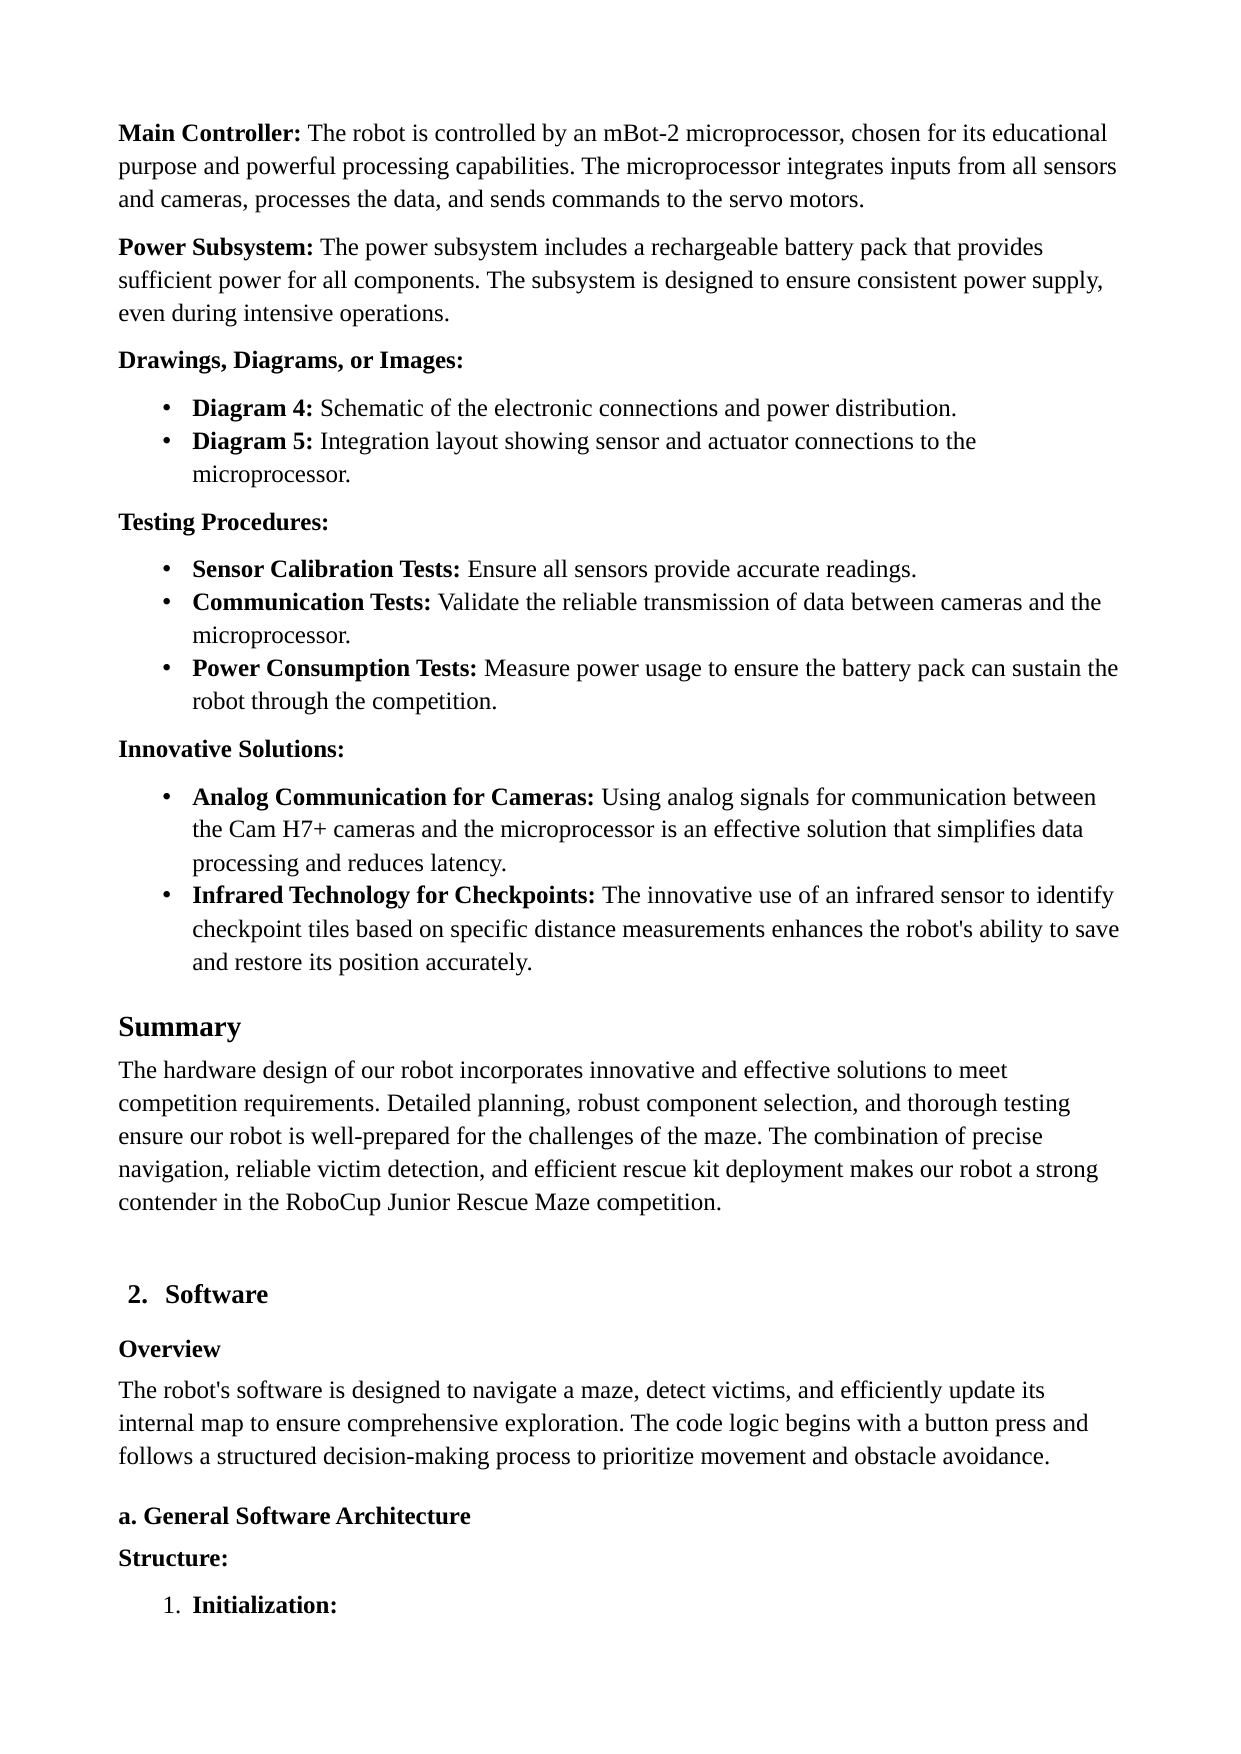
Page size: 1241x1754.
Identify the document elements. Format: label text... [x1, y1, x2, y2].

list Analog Communication for Cameras: Using analog signals for communication between the Cam H7+ cameras and the microprocessor is an effective solution that simplifies data processing and reduces latency. [162, 782, 1122, 876]
list Infrared Technology for Checkpoints: The innovative use of an infrared sensor to identify checkpoint tiles based on specific distance measurements enhances the robot's ability to save and restore its position accurately. [162, 881, 1122, 975]
list Initialization: [162, 1590, 1122, 1619]
list Diagram 4: Schematic of the electronic connections and power distribution. [162, 393, 1122, 422]
text Drawings, Diagrams, or Images: [118, 345, 1122, 374]
text Structure: [118, 1543, 1122, 1571]
subtitle a. General Software Architecture [118, 1501, 1122, 1530]
list Communication Tests: Validate the reliable transmission of data between cameras and the microprocessor. [162, 587, 1122, 649]
text Main Controller: The robot is controlled by an mBot-2 microprocessor, chosen for its educational purpose and powerful processing capabilities. The microprocessor integrates inputs from all sensors and cameras, processes the data, and sends commands to the servo motors. [118, 118, 1122, 213]
text Power Subsystem: The power subsystem includes a rechargeable battery pack that provides sufficient power for all components. The subsystem is designed to ensure consistent power supply, even during intensive operations. [118, 232, 1122, 327]
text Innovative Solutions: [118, 734, 1122, 763]
list Power Consumption Tests: Measure power usage to ensure the battery pack can sustain the robot through the competition. [162, 653, 1122, 715]
subtitle Overview [118, 1334, 1122, 1363]
subtitle Software [127, 1278, 1122, 1309]
text The robot's software is designed to navigate a maze, detect victims, and efficiently update its internal map to ensure comprehensive exploration. The code logic begins with a button press and follows a structured decision-making process to prioritize movement and obstacle avoidance. [118, 1375, 1122, 1470]
subtitle Summary [118, 1009, 1122, 1042]
text Testing Procedures: [118, 507, 1122, 535]
text The hardware design of our robot incorporates innovative and effective solutions to meet competition requirements. Detailed planning, robust component selection, and thorough testing ensure our robot is well-prepared for the challenges of the maze. The combination of precise navigation, reliable victim detection, and efficient rescue kit deployment makes our robot a strong contender in the RoboCup Junior Rescue Maze competition. [118, 1055, 1122, 1216]
list Diagram 5: Integration layout showing sensor and actuator connections to the microprocessor. [162, 426, 1122, 488]
list Sensor Calibration Tests: Ensure all sensors provide accurate readings. [162, 554, 1122, 583]
